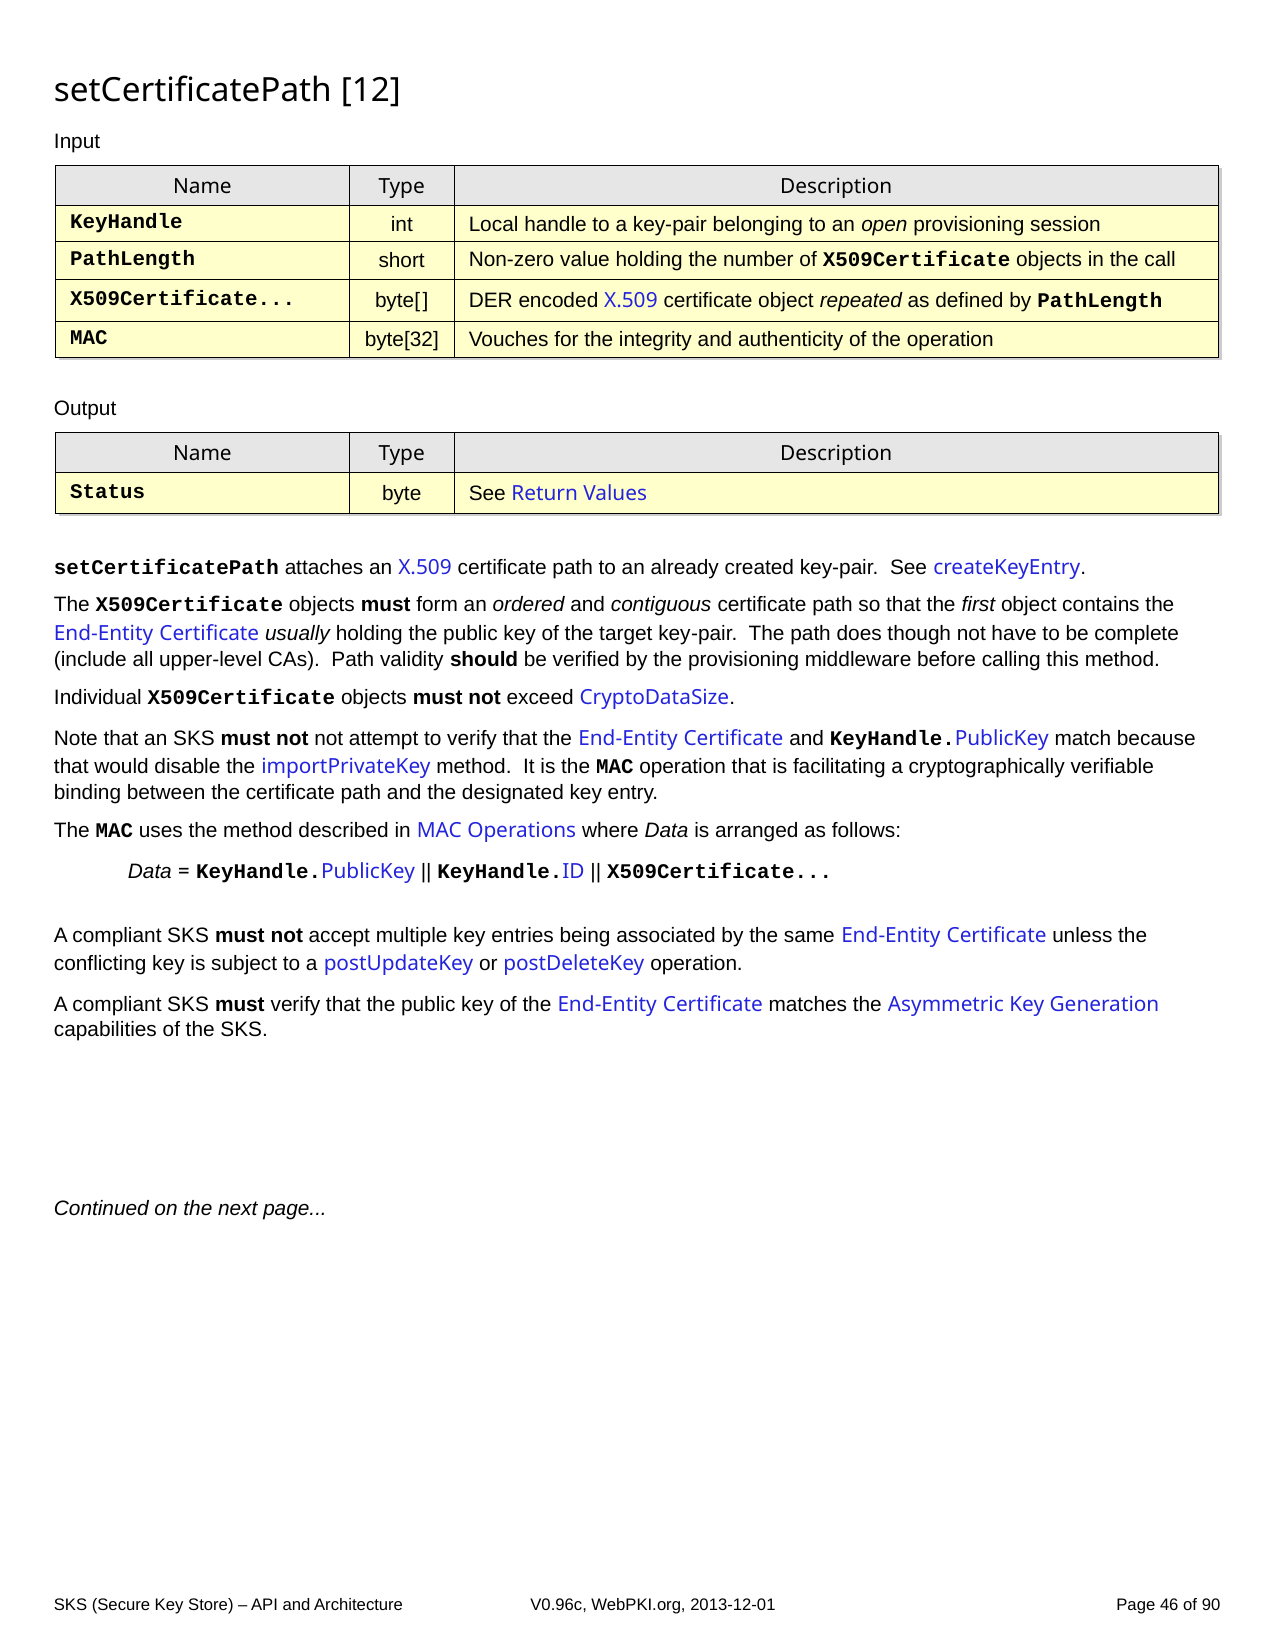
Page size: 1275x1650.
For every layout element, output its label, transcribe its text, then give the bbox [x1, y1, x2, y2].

text Individual X509Certificate objects must not exceed CryptoDataSize. [54, 682, 1221, 711]
text A compliant SKS must not accept multiple key entries being associated by the same End-Entity Certificate unless the conflicting key is subject to a postUpdateKey or postDeleteKey operation. [54, 920, 1221, 977]
table_cell short [350, 242, 454, 279]
table_header Name [56, 166, 349, 205]
table_cell byte⁮[ ] [350, 280, 454, 321]
text The MAC uses the method described in MAC Operations where Data is arranged as follows: [54, 815, 1221, 844]
subtitle setCertificatePath [12] [54, 66, 1221, 111]
text Output [54, 396, 1221, 420]
table_header Description [455, 433, 1218, 472]
text Data = KeyHandle.PublicKey || KeyHandle.ID || X509Certificate... [54, 856, 1221, 884]
table_cell byte⁮[32] [350, 322, 454, 357]
table_header Name [56, 433, 349, 472]
text The X509Certificate objects must form an ordered and contiguous certificate path so that the first object contains the End-Entity Certificate usually holding the public key of the target key‑pair. The path does though not have to be complete (include all upper-level CAs). Path validity should be verified by the provisioning middleware before calling this method. [54, 592, 1221, 671]
text Continued on the next page... [54, 1196, 1221, 1220]
text Input [54, 129, 1221, 153]
table_cell DER encoded X.509 certificate object repeated as defined by PathLength‪‫‬‭‪‏‪‏‎ [455, 280, 1218, 321]
table_cell byte [350, 473, 454, 513]
table_cell Local handle to a key-pair belonging to an open provisioning session [455, 206, 1218, 241]
table_cell KeyHandle [56, 206, 349, 241]
table_cell MAC [56, 322, 349, 357]
table_cell See Return Values [455, 473, 1218, 513]
text Note that an SKS must not not attempt to verify that the End-Entity Certificate and KeyHandle.PublicKey match because that would disable the importPrivateKey method. It is the MAC operation that is facilitating a cryptographically verifiable binding between the certificate path and the designated key entry. [54, 723, 1221, 804]
table_cell Vouches for the integrity and authenticity of the operation [455, 322, 1218, 357]
table_header Description [455, 166, 1218, 205]
table_header Type [350, 433, 454, 472]
text setCertificatePath attaches an X.509 certificate path to an already created key-pair. See createKeyEntry. [54, 552, 1221, 581]
table_cell Non-zero value holding the number of X509Certificate objects in the call [455, 242, 1218, 279]
table_cell Status [56, 473, 349, 513]
table_cell PathLength [56, 242, 349, 279]
text A compliant SKS must verify that the public key of the End-Entity Certificate matches the Asymmetric Key Generation capabilities of the SKS. [54, 989, 1221, 1041]
table_cell int [350, 206, 454, 241]
table_cell X509Certificate... [56, 280, 349, 321]
table_header Type [350, 166, 454, 205]
